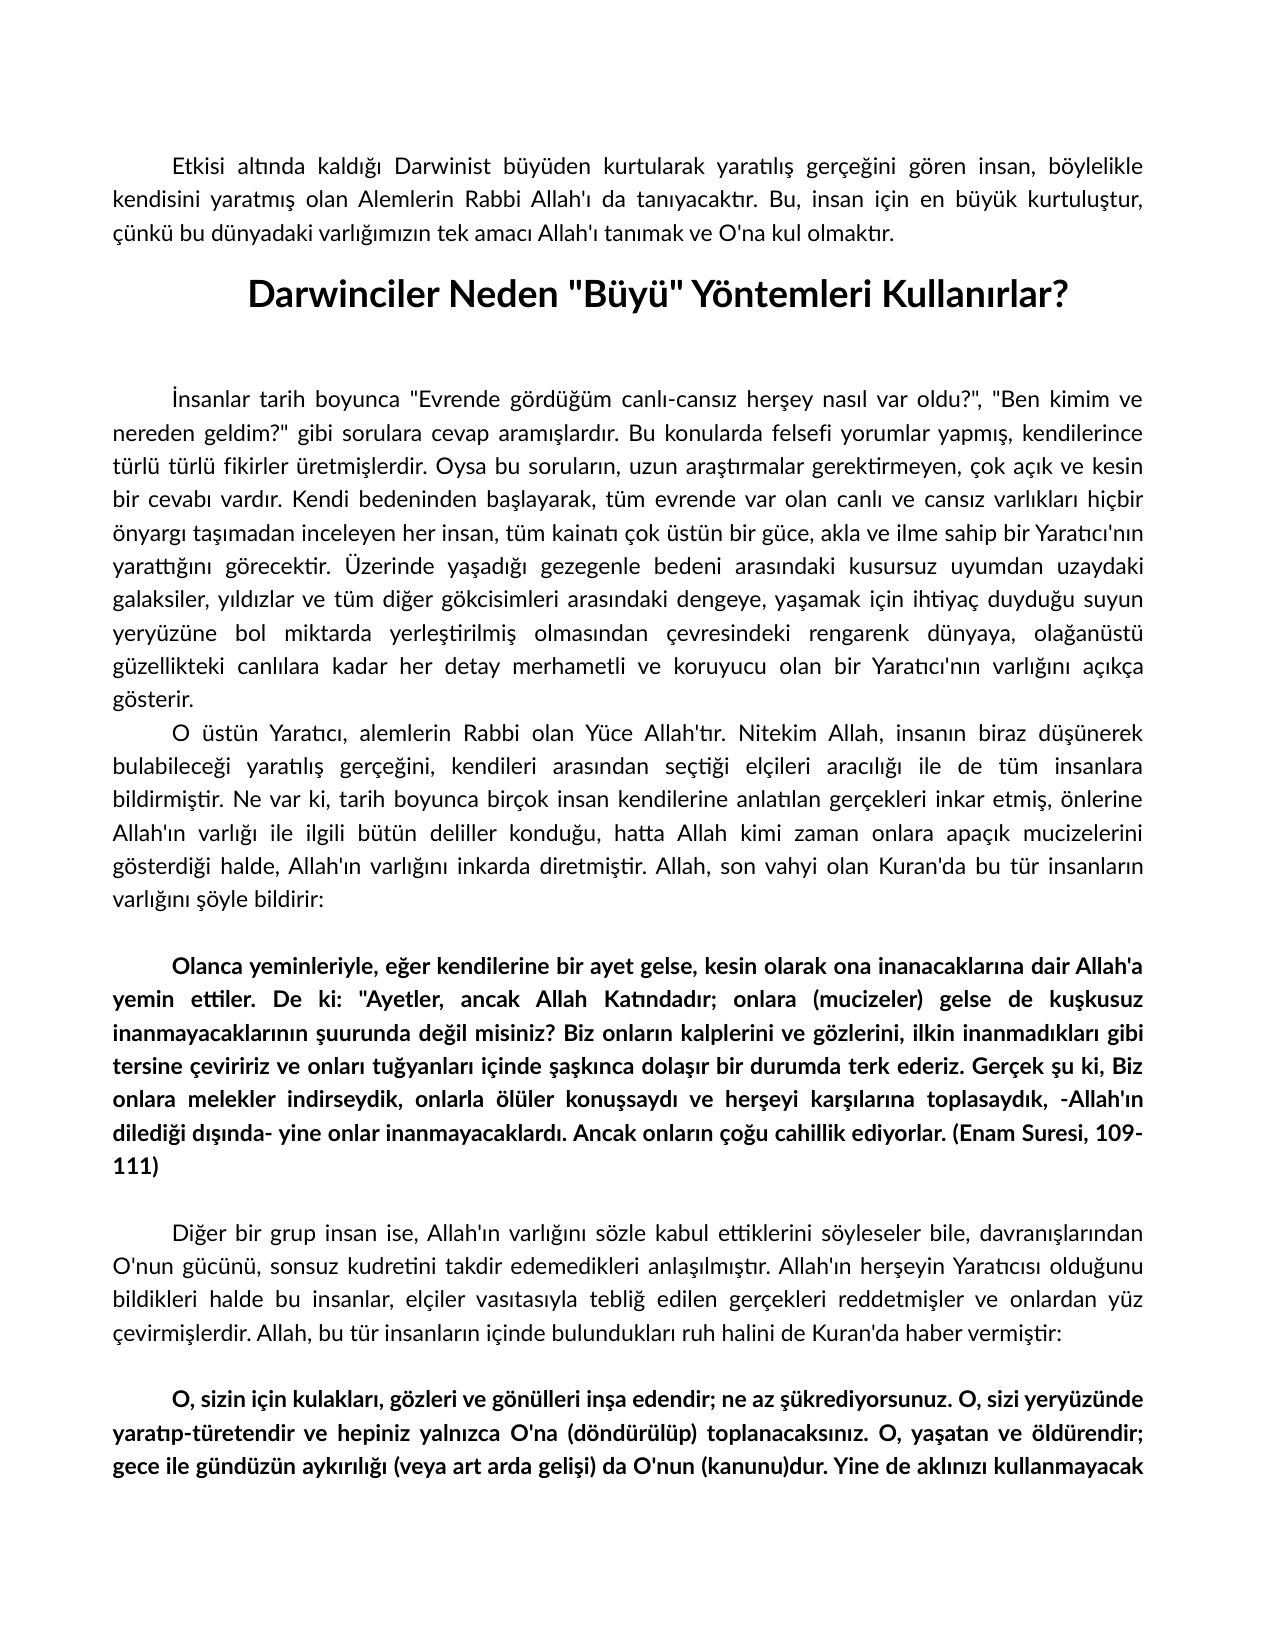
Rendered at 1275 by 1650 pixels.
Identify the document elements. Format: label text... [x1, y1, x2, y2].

text O, sizin için kulakları, gözleri ve gönülleri inşa edendir; ne az şükrediyorsunuz. O, sizi yeryüzünde yaratıp-türetendir ve hepiniz yalnızca O'na (döndürülüp) toplanacaksınız. O, yaşatan ve öldürendir; gece ile gündüzün aykırılığı (veya art arda gelişi) da O'nun (kanunu)dur. Yine de aklınızı kullanmayacak [112, 1381, 1145, 1481]
text Etkisi altında kaldığı Darwinist büyüden kurtularak yaratılış gerçeğini gören insan, böylelikle kendisini yaratmış olan Alemlerin Rabbi Allah'ı da tanıyacaktır. Bu, insan için en büyük kurtuluştur, çünkü bu dünyadaki varlığımızın tek amacı Allah'ı tanımak ve O'na kul olmaktır. [112, 148, 1145, 248]
text İnsanlar tarih boyunca "Evrende gördüğüm canlı-cansız herşey nasıl var oldu?", "Ben kimim ve nereden geldim?" gibi sorulara cevap aramışlardır. Bu konularda felsefi yorumlar yapmış, kendilerince türlü türlü fikirler üretmişlerdir. Oysa bu soruların, uzun araştırmalar gerektirmeyen, çok açık ve kesin bir cevabı vardır. Kendi bedeninden başlayarak, tüm evrende var olan canlı ve cansız varlıkları hiçbir önyargı taşımadan inceleyen her insan, tüm kainatı çok üstün bir güce, akla ve ilme sahip bir Yaratıcı'nın yarattığını görecektir. Üzerinde yaşadığı gezegenle bedeni arasındaki kusursuz uyumdan uzaydaki galaksiler, yıldızlar ve tüm diğer gökcisimleri arasındaki dengeye, yaşamak için ihtiyaç duyduğu suyun yeryüzüne bol miktarda yerleştirilmiş olmasından çevresindeki rengarenk dünyaya, olağanüstü güzellikteki canlılara kadar her detay merhametli ve koruyucu olan bir Yaratıcı'nın varlığını açıkça gösterir. [112, 381, 1145, 714]
text Olanca yeminleriyle, eğer kendilerine bir ayet gelse, kesin olarak ona inanacaklarına dair Allah'a yemin ettiler. De ki: "Ayetler, ancak Allah Katındadır; onlara (mucizeler) gelse de kuşkusuz inanmayacaklarının şuurunda değil misiniz? Biz onların kalplerini ve gözlerini, ilkin inanmadıkları gibi tersine çeviririz ve onları tuğyanları içinde şaşkınca dolaşır bir durumda terk ederiz. Gerçek şu ki, Biz onlara melekler indirseydik, onlarla ölüler konuşsaydı ve herşeyi karşılarına toplasaydık, -Allah'ın dilediği dışında- yine onlar inanmayacaklardı. Ancak onların çoğu cahillik ediyorlar. (Enam Suresi, 109-111) [112, 948, 1145, 1181]
text Diğer bir grup insan ise, Allah'ın varlığını sözle kabul ettiklerini söyleseler bile, davranışlarından O'nun gücünü, sonsuz kudretini takdir edemedikleri anlaşılmıştır. Allah'ın herşeyin Yaratıcısı olduğunu bildikleri halde bu insanlar, elçiler vasıtasıyla tebliğ edilen gerçekleri reddetmişler ve onlardan yüz çevirmişlerdir. Allah, bu tür insanların içinde bulundukları ruh halini de Kuran'da haber vermiştir: [112, 1214, 1145, 1348]
text O üstün Yaratıcı, alemlerin Rabbi olan Yüce Allah'tır. Nitekim Allah, insanın biraz düşünerek bulabileceği yaratılış gerçeğini, kendileri arasından seçtiği elçileri aracılığı ile de tüm insanlara bildirmiştir. Ne var ki, tarih boyunca birçok insan kendilerine anlatılan gerçekleri inkar etmiş, önlerine Allah'ın varlığı ile ilgili bütün deliller konduğu, hatta Allah kimi zaman onlara apaçık mucizelerini gösterdiği halde, Allah'ın varlığını inkarda diretmiştir. Allah, son vahyi olan Kuran'da bu tür insanların varlığını şöyle bildirir: [112, 714, 1145, 914]
text Darwinciler Neden "Büyü" Yöntemleri Kullanırlar? [112, 281, 1145, 314]
